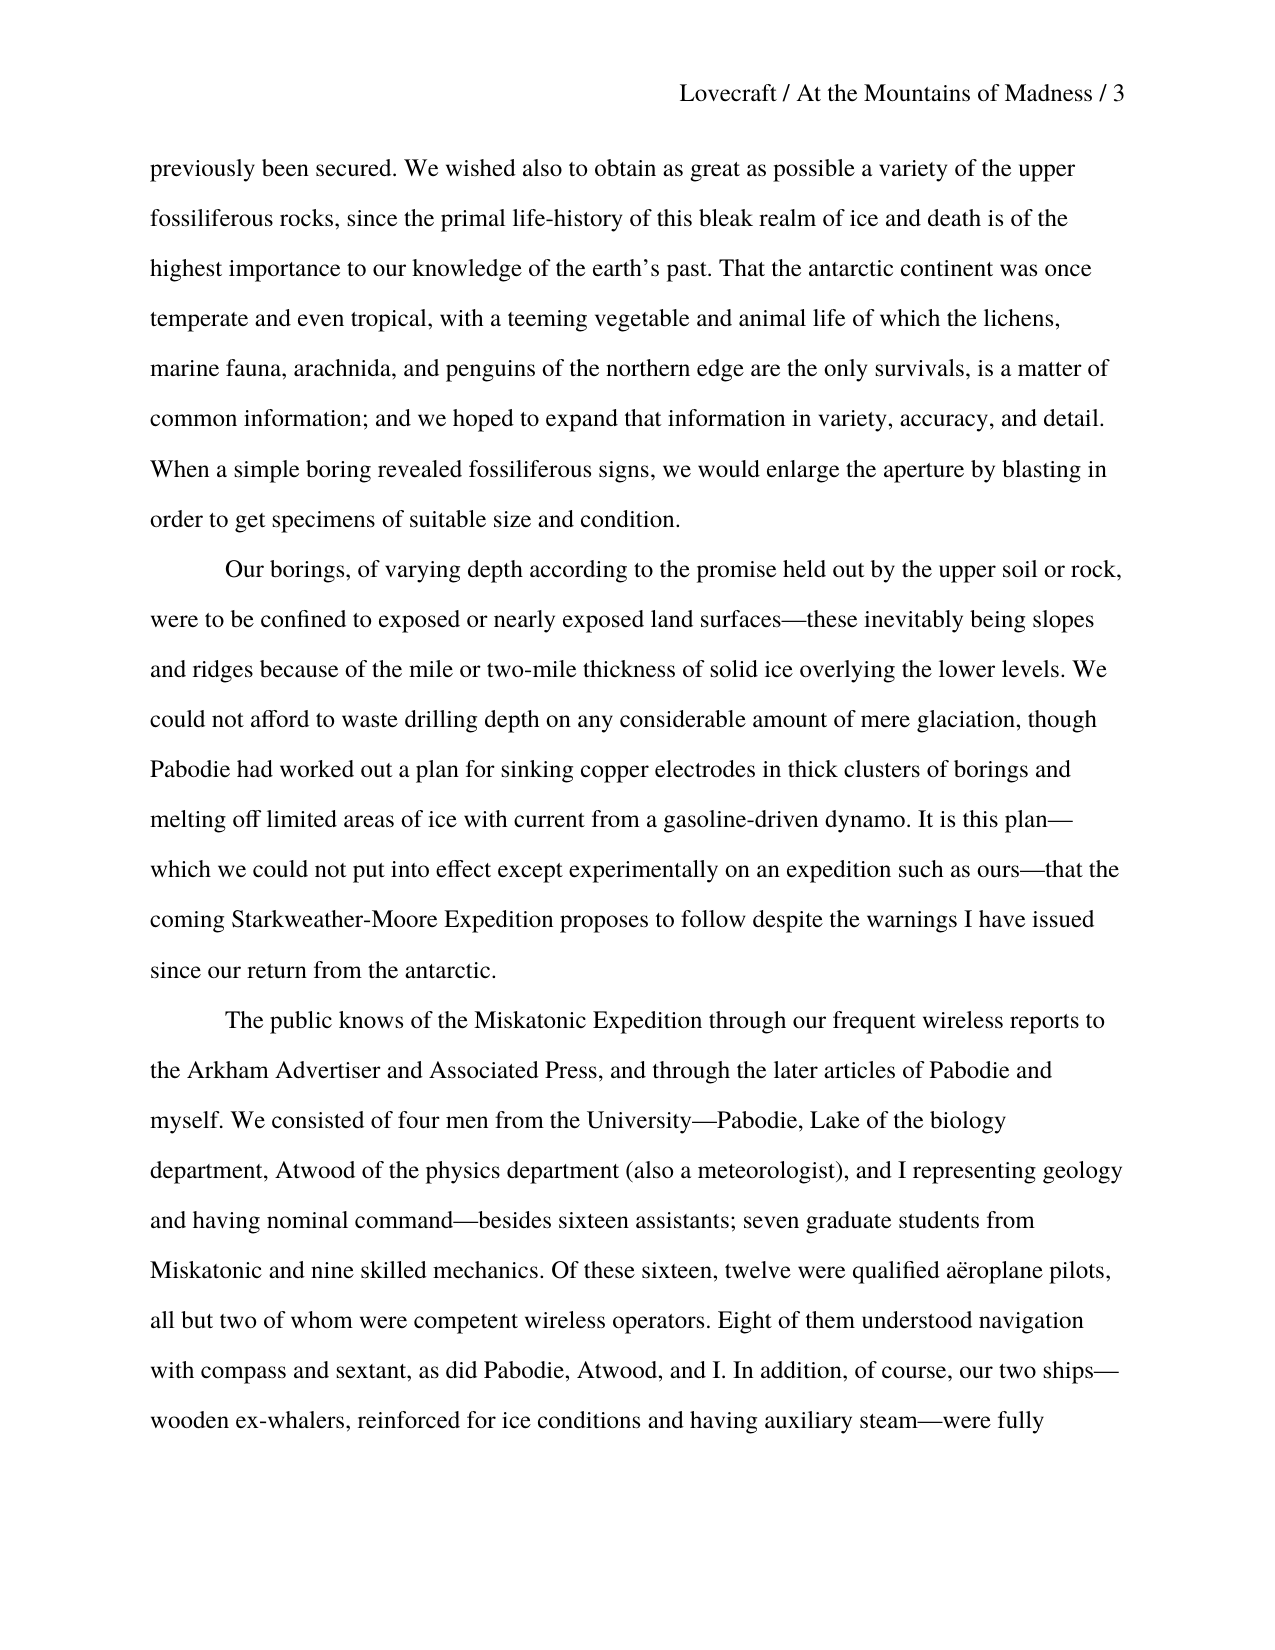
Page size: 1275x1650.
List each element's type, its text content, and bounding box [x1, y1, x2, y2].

text The public knows of the Miskatonic Expedition through our frequent wireless reports to the Arkham Advertiser and Associated Press, and through the later articles of Pabodie and myself. We consisted of four men from the University—Pabodie, Lake of the biology department, Atwood of the physics department (also a meteorologist), and I representing geology and having nominal command—besides sixteen assistants; seven graduate students from Miskatonic and nine skilled mechanics. Of these sixteen, twelve were qualified aëroplane pilots, all but two of whom were competent wireless operators. Eight of them understood navigation with compass and sextant, as did Pabodie, Atwood, and I. In addition, of course, our two ships—wooden ex-whalers, reinforced for ice conditions and having auxiliary steam—were fully [150, 1002, 1125, 1436]
text Our borings, of varying depth according to the promise held out by the upper soil or rock, were to be confined to exposed or nearly exposed land surfaces—these inevitably being slopes and ridges because of the mile or two-mile thickness of solid ice overlying the lower levels. We could not afford to waste drilling depth on any considerable amount of mere glaciation, though Pabodie had worked out a plan for sinking copper electrodes in thick clusters of borings and melting off limited areas of ice with current from a gasoline-driven dynamo. It is this plan—which we could not put into effect except experimentally on an expedition such as ours—that the coming Starkweather-Moore Expedition proposes to follow despite the warnings I have issued since our return from the antarctic. [150, 551, 1125, 985]
text previously been secured. We wished also to obtain as great as possible a variety of the upper fossiliferous rocks, since the primal life-history of this bleak realm of ice and death is of the highest importance to our knowledge of the earth’s past. That the antarctic continent was once temperate and even tropical, with a teeming vegetable and animal life of which the lichens, marine fauna, arachnida, and penguins of the northern edge are the only survivals, is a matter of common information; and we hoped to expand that information in variety, accuracy, and detail. When a simple boring revealed fossiliferous signs, we would enlarge the aperture by blasting in order to get specimens of suitable size and condition. [150, 150, 1125, 534]
